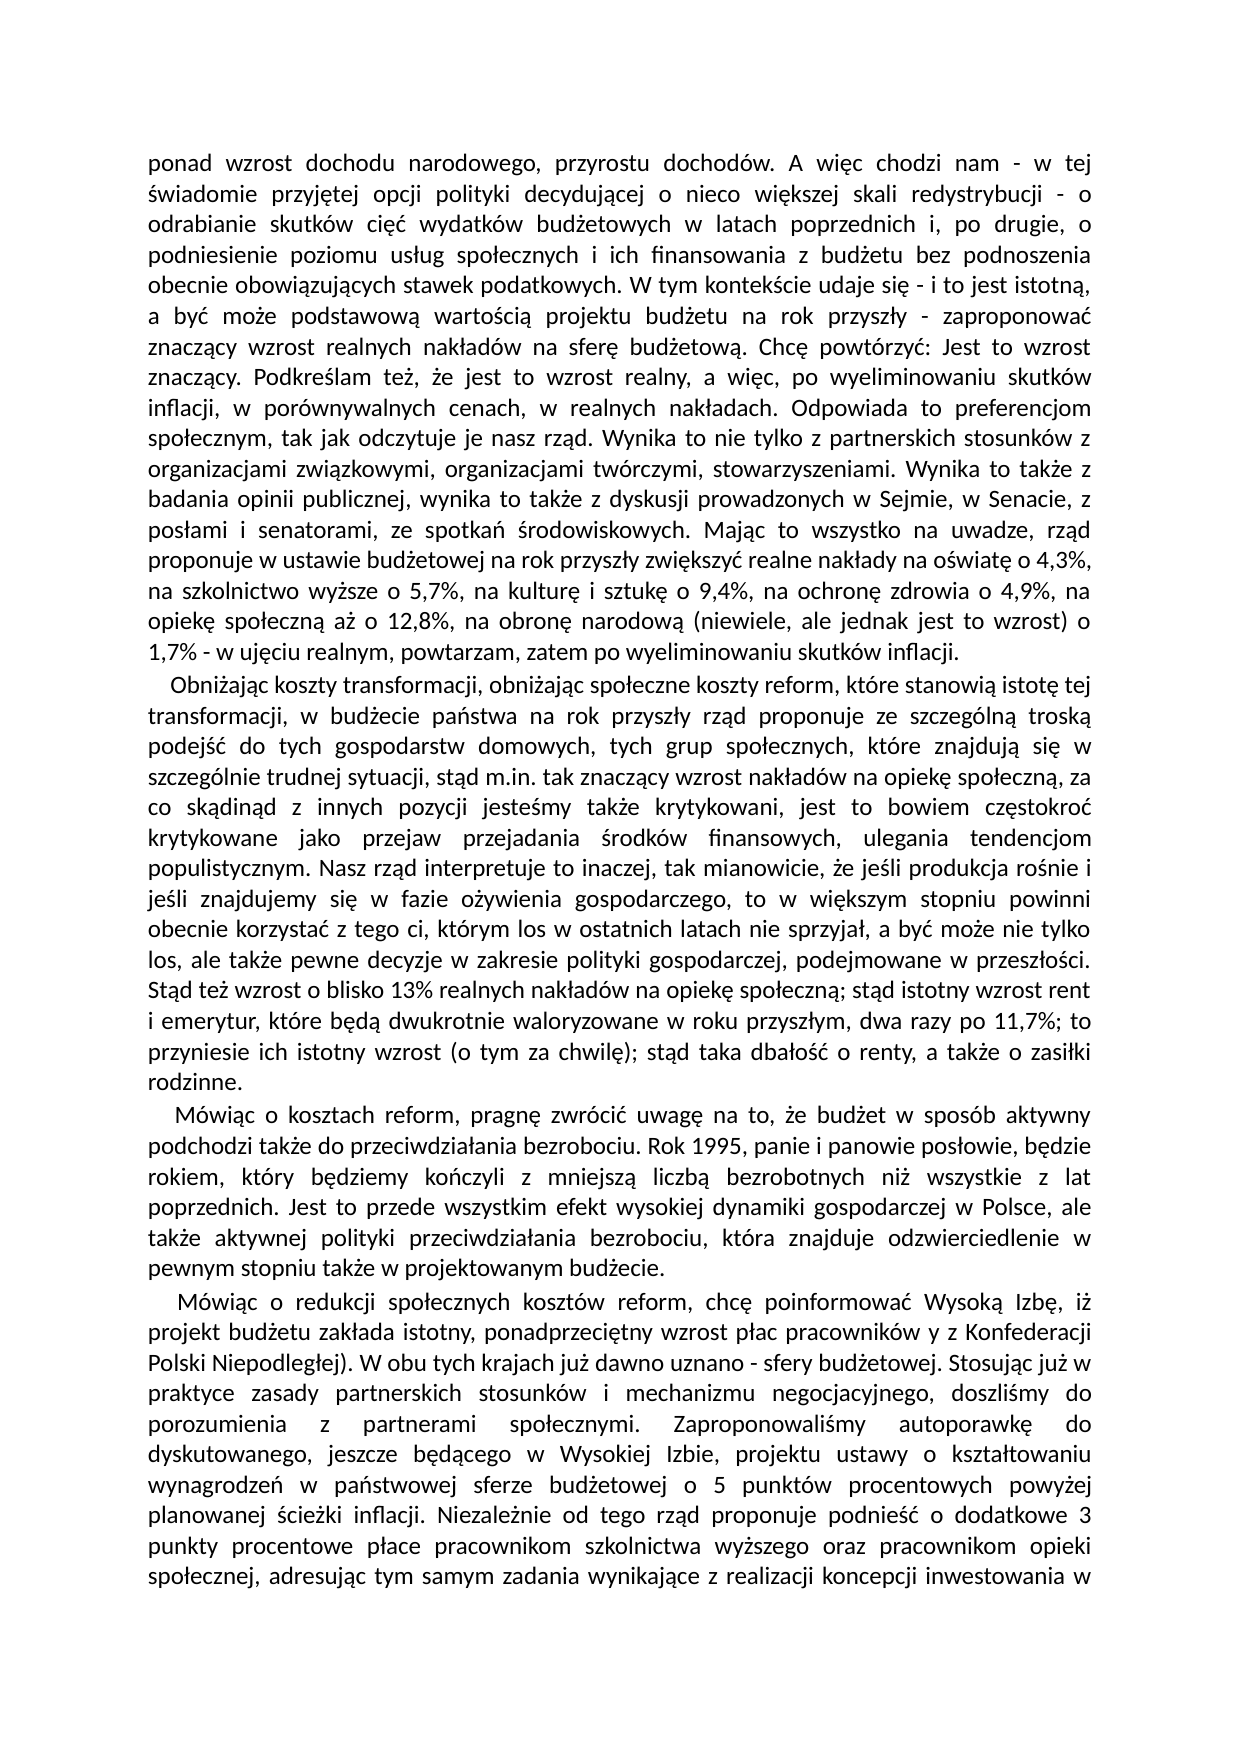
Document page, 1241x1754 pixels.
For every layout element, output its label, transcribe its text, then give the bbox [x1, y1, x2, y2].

text Obniżając koszty transformacji, obniżając społeczne koszty reform, które stanowią istotę tej transformacji, w budżecie państwa na rok przyszły rząd proponuje ze szczególną troską podejść do tych gospodarstw domowych, tych grup społecznych, które znajdują się w szczególnie trudnej sytuacji, stąd m.in. tak znaczący wzrost nakładów na opiekę społeczną, za co skądinąd z innych pozycji jesteśmy także krytykowani, jest to bowiem częstokroć krytykowane jako przejaw przejadania środków finansowych, ulegania tendencjom populistycznym. Nasz rząd interpretuje to inaczej, tak mianowicie, że jeśli produkcja rośnie i jeśli znajdujemy się w fazie ożywienia gospodarczego, to w większym stopniu powinni obecnie korzystać z tego ci, którym los w ostatnich latach nie sprzyjał, a być może nie tylko los, ale także pewne decyzje w zakresie polityki gospodarczej, podejmowane w przeszłości. Stąd też wzrost o blisko 13% realnych nakładów na opiekę społeczną; stąd istotny wzrost rent i emerytur, które będą dwukrotnie waloryzowane w roku przyszłym, dwa razy po 11,7%; to przyniesie ich istotny wzrost (o tym za chwilę); stąd taka dbałość o renty, a także o zasiłki rodzinne. [148, 669, 1093, 1097]
text Mówiąc o redukcji społecznych kosztów reform, chcę poinformować Wysoką Izbę, iż projekt budżetu zakłada istotny, ponadprzeciętny wzrost płac pracowników y z Konfederacji Polski Niepodległej). W obu tych krajach już dawno uznano - sfery budżetowej. Stosując już w praktyce zasady partnerskich stosunków i mechanizmu negocjacyjnego, doszliśmy do porozumienia z partnerami społecznymi. Zaproponowaliśmy autoporawkę do dyskutowanego, jeszcze będącego w Wysokiej Izbie, projektu ustawy o kształtowaniu wynagrodzeń w państwowej sferze budżetowej o 5 punktów procentowych powyżej planowanej ścieżki inflacji. Niezależnie od tego rząd proponuje podnieść o dodatkowe 3 punkty procentowe płace pracownikom szkolnictwa wyższego oraz pracownikom opieki społecznej, adresując tym samym zadania wynikające z realizacji koncepcji inwestowania w [148, 1286, 1093, 1591]
text ponad wzrost dochodu narodowego, przyrostu dochodów. A więc chodzi nam - w tej świadomie przyjętej opcji polityki decydującej o nieco większej skali redystrybucji - o odrabianie skutków cięć wydatków budżetowych w latach poprzednich i, po drugie, o podniesienie poziomu usług społecznych i ich finansowania z budżetu bez podnoszenia obecnie obowiązujących stawek podatkowych. W tym kontekście udaje się - i to jest istotną, a być może podstawową wartością projektu budżetu na rok przyszły - zaproponować znaczący wzrost realnych nakładów na sferę budżetową. Chcę powtórzyć: Jest to wzrost znaczący. Podkreślam też, że jest to wzrost realny, a więc, po wyeliminowaniu skutków inflacji, w porównywalnych cenach, w realnych nakładach. Odpowiada to preferencjom społecznym, tak jak odczytuje je nasz rząd. Wynika to nie tylko z partnerskich stosunków z organizacjami związkowymi, organizacjami twórczymi, stowarzyszeniami. Wynika to także z badania opinii publicznej, wynika to także z dyskusji prowadzonych w Sejmie, w Senacie, z posłami i senatorami, ze spotkań środowiskowych. Mając to wszystko na uwadze, rząd proponuje w ustawie budżetowej na rok przyszły zwiększyć realne nakłady na oświatę o 4,3%, na szkolnictwo wyższe o 5,7%, na kulturę i sztukę o 9,4%, na ochronę zdrowia o 4,9%, na opiekę społeczną aż o 12,8%, na obronę narodową (niewiele, ale jednak jest to wzrost) o 1,7% - w ujęciu realnym, powtarzam, zatem po wyeliminowaniu skutków inflacji. [148, 148, 1093, 666]
text Mówiąc o kosztach reform, pragnę zwrócić uwagę na to, że budżet w sposób aktywny podchodzi także do przeciwdziałania bezrobociu. Rok 1995, panie i panowie posłowie, będzie rokiem, który będziemy kończyli z mniejszą liczbą bezrobotnych niż wszystkie z lat poprzednich. Jest to przede wszystkim efekt wysokiej dynamiki gospodarczej w Polsce, ale także aktywnej polityki przeciwdziałania bezrobociu, która znajduje odzwierciedlenie w pewnym stopniu także w projektowanym budżecie. [148, 1099, 1093, 1283]
